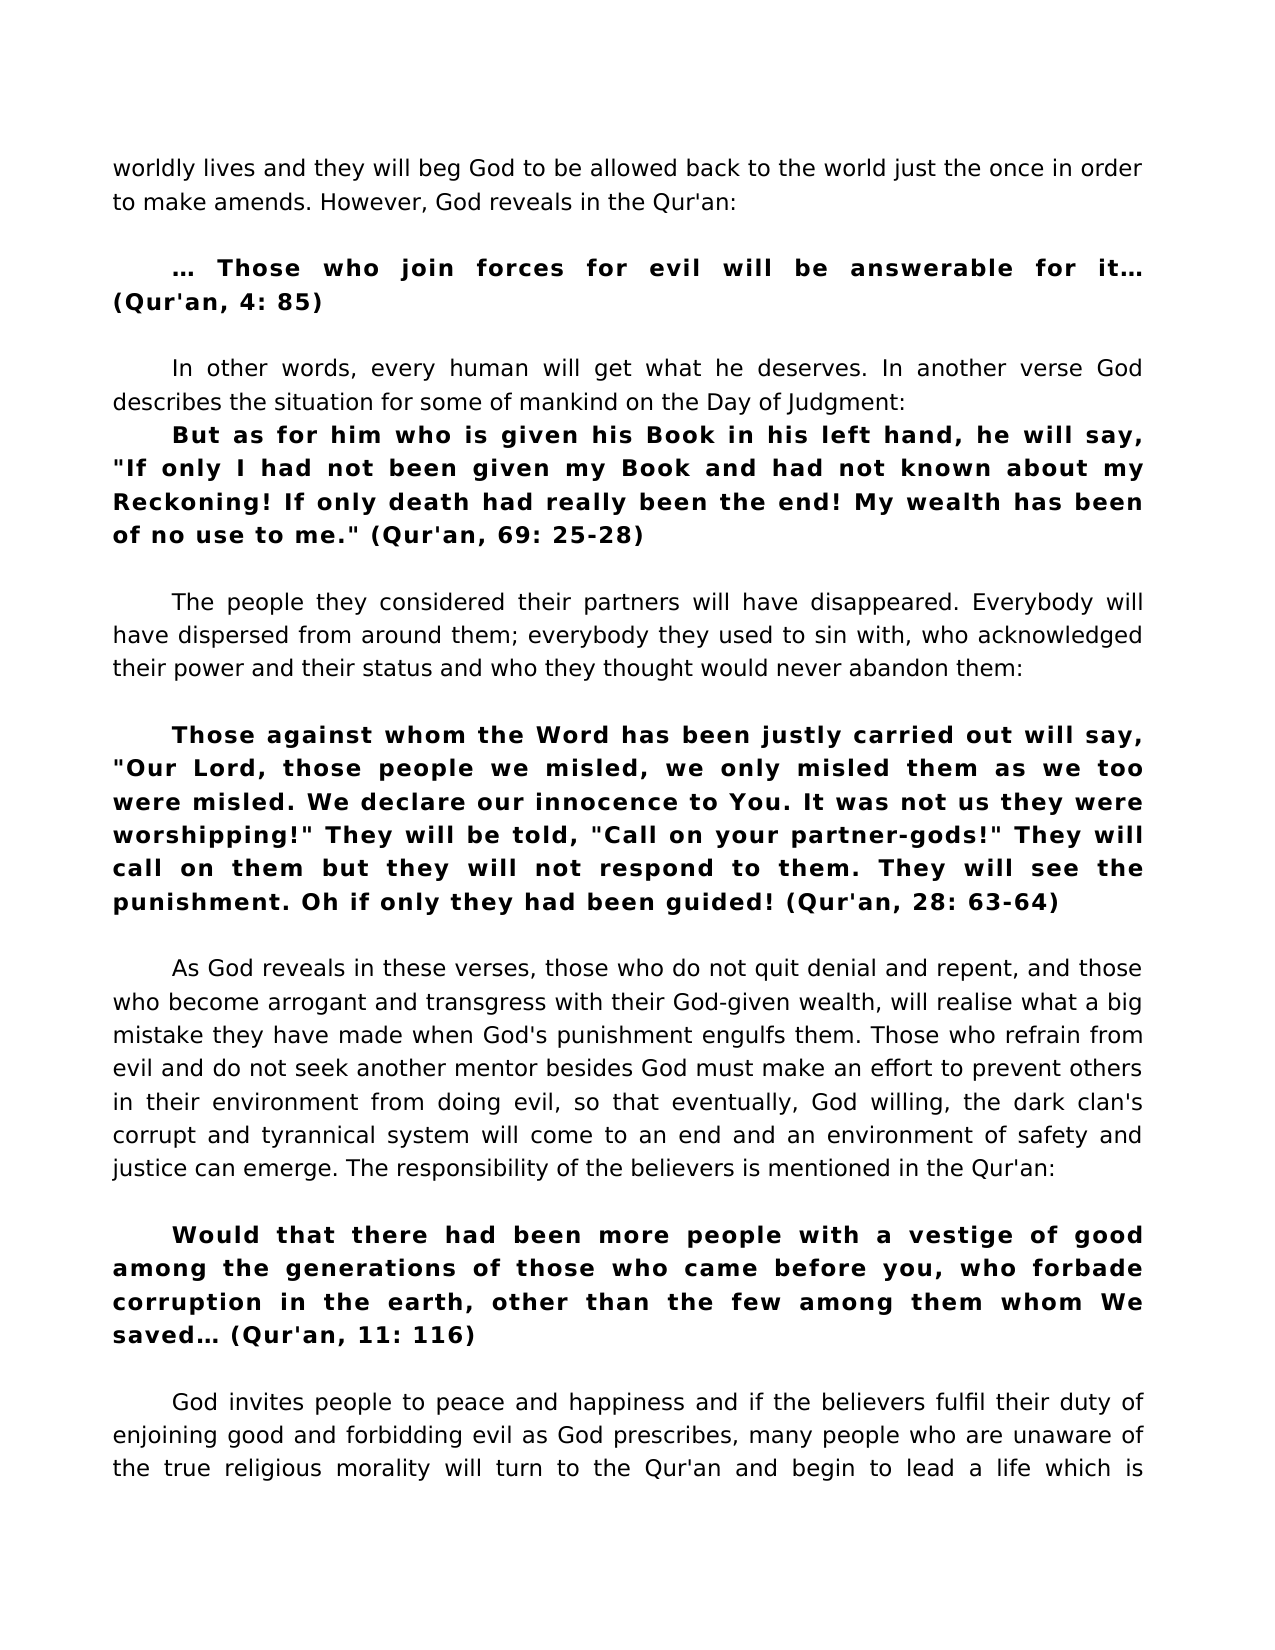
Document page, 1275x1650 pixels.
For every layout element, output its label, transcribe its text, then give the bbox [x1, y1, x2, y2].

text As God reveals in these verses, those who do not quit denial and repent, and those who become arrogant and transgress with their God-given wealth, will realise what a big mistake they have made when God's punishment engulfs them. Those who refrain from evil and do not seek another mentor besides God must make an effort to prevent others in their environment from doing evil, so that eventually, God willing, the dark clan's corrupt and tyrannical system will come to an end and an environment of safety and justice can emerge. The responsibility of the believers is mentioned in the Qur'an: [112, 950, 1145, 1183]
text But as for him who is given his Book in his left hand, he will say, "If only I had not been given my Book and had not known about my Reckoning! If only death had really been the end! My wealth has been of no use to me." (Qur'an, 69: 25-28) [112, 417, 1145, 550]
text In other words, every human will get what he deserves. In another verse God describes the situation for some of mankind on the Day of Judgment: [112, 350, 1145, 417]
text Would that there had been more people with a vestige of good among the generations of those who came before you, who forbade corruption in the earth, other than the few among them whom We saved… (Qur'an, 11: 116) [112, 1217, 1145, 1350]
text worldly lives and they will beg God to be allowed back to the world just the once in order to make amends. However, God reveals in the Qur'an: [112, 150, 1145, 217]
text God invites people to peace and happiness and if the believers fulfil their duty of enjoining good and forbidding evil as God prescribes, many people who are unaware of the true religious morality will turn to the Qur'an and begin to lead a life which is [112, 1383, 1145, 1483]
text The people they considered their partners will have disappeared. Everybody will have dispersed from around them; everybody they used to sin with, who acknowledged their power and their status and who they thought would never abandon them: [112, 583, 1145, 683]
text … Those who join forces for evil will be answerable for it… (Qur'an, 4: 85) [112, 250, 1145, 317]
text Those against whom the Word has been justly carried out will say, "Our Lord, those people we misled, we only misled them as we too were misled. We declare our innocence to You. It was not us they were worshipping!" They will be told, "Call on your partner-gods!" They will call on them but they will not respond to them. They will see the punishment. Oh if only they had been guided! (Qur'an, 28: 63-64) [112, 717, 1145, 917]
